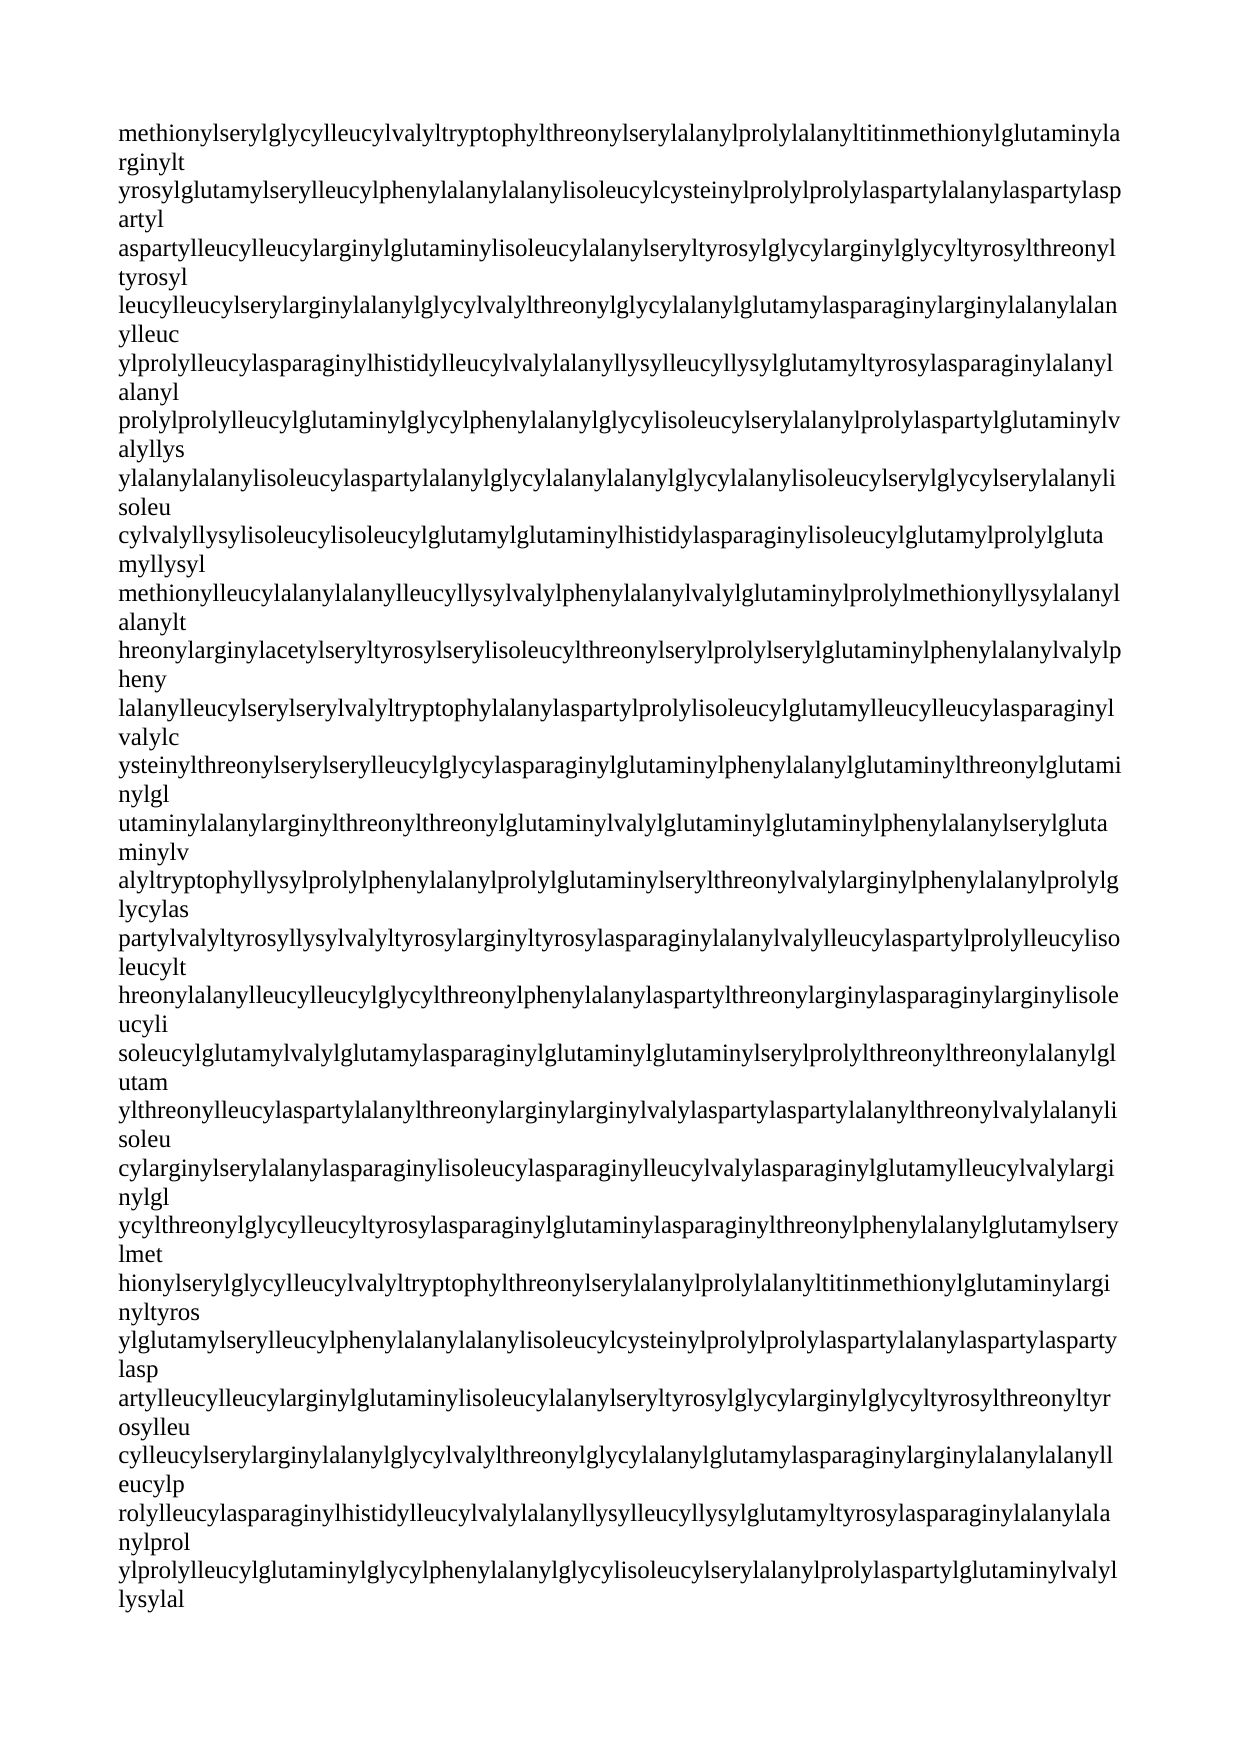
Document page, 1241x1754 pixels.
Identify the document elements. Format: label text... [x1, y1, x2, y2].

text methionylserylglycylleucylvalyltryptophylthreonylserylalanylprolylalanyltitinmethionylglutaminylarginylt yrosylglutamylserylleucylphenylalanylalanylisoleucylcysteinylprolylprolylaspartylalanylaspartylaspartyl aspartylleucylleucylarginylglutaminylisoleucylalanylseryltyrosylglycylarginylglycyltyrosylthreonyltyrosyl leucylleucylserylarginylalanylglycylvalylthreonylglycylalanylglutamylasparaginylarginylalanylalanylleuc ylprolylleucylasparaginylhistidylleucylvalylalanyllysylleucyllysylglutamyltyrosylasparaginylalanylalanyl prolylprolylleucylglutaminylglycylphenylalanylglycylisoleucylserylalanylprolylaspartylglutaminylvalyllys ylalanylalanylisoleucylaspartylalanylglycylalanylalanylglycylalanylisoleucylserylglycylserylalanylisoleu cylvalyllysylisoleucylisoleucylglutamylglutaminylhistidylasparaginylisoleucylglutamylprolylglutamyllysyl methionylleucylalanylalanylleucyllysylvalylphenylalanylvalylglutaminylprolylmethionyllysylalanylalanylt hreonylarginylacetylseryltyrosylserylisoleucylthreonylserylprolylserylglutaminylphenylalanylvalylpheny lalanylleucylserylserylvalyltryptophylalanylaspartylprolylisoleucylglutamylleucylleucylasparaginylvalylc ysteinylthreonylserylserylleucylglycylasparaginylglutaminylphenylalanylglutaminylthreonylglutaminylgl utaminylalanylarginylthreonylthreonylglutaminylvalylglutaminylglutaminylphenylalanylserylglutaminylv alyltryptophyllysylprolylphenylalanylprolylglutaminylserylthreonylvalylarginylphenylalanylprolylglycylas partylvalyltyrosyllysylvalyltyrosylarginyltyrosylasparaginylalanylvalylleucylaspartylprolylleucylisoleucylt hreonylalanylleucylleucylglycylthreonylphenylalanylaspartylthreonylarginylasparaginylarginylisoleucyli soleucylglutamylvalylglutamylasparaginylglutaminylglutaminylserylprolylthreonylthreonylalanylglutam ylthreonylleucylaspartylalanylthreonylarginylarginylvalylaspartylaspartylalanylthreonylvalylalanylisoleu cylarginylserylalanylasparaginylisoleucylasparaginylleucylvalylasparaginylglutamylleucylvalylarginylgl ycylthreonylglycylleucyltyrosylasparaginylglutaminylasparaginylthreonylphenylalanylglutamylserylmet hionylserylglycylleucylvalyltryptophylthreonylserylalanylprolylalanyltitinmethionylglutaminylarginyltyros ylglutamylserylleucylphenylalanylalanylisoleucylcysteinylprolylprolylaspartylalanylaspartylaspartylasp artylleucylleucylarginylglutaminylisoleucylalanylseryltyrosylglycylarginylglycyltyrosylthreonyltyrosylleu cylleucylserylarginylalanylglycylvalylthreonylglycylalanylglutamylasparaginylarginylalanylalanylleucylp rolylleucylasparaginylhistidylleucylvalylalanyllysylleucyllysylglutamyltyrosylasparaginylalanylalanylprol ylprolylleucylglutaminylglycylphenylalanylglycylisoleucylserylalanylprolylaspartylglutaminylvalyllysylal [118, 118, 1122, 1613]
